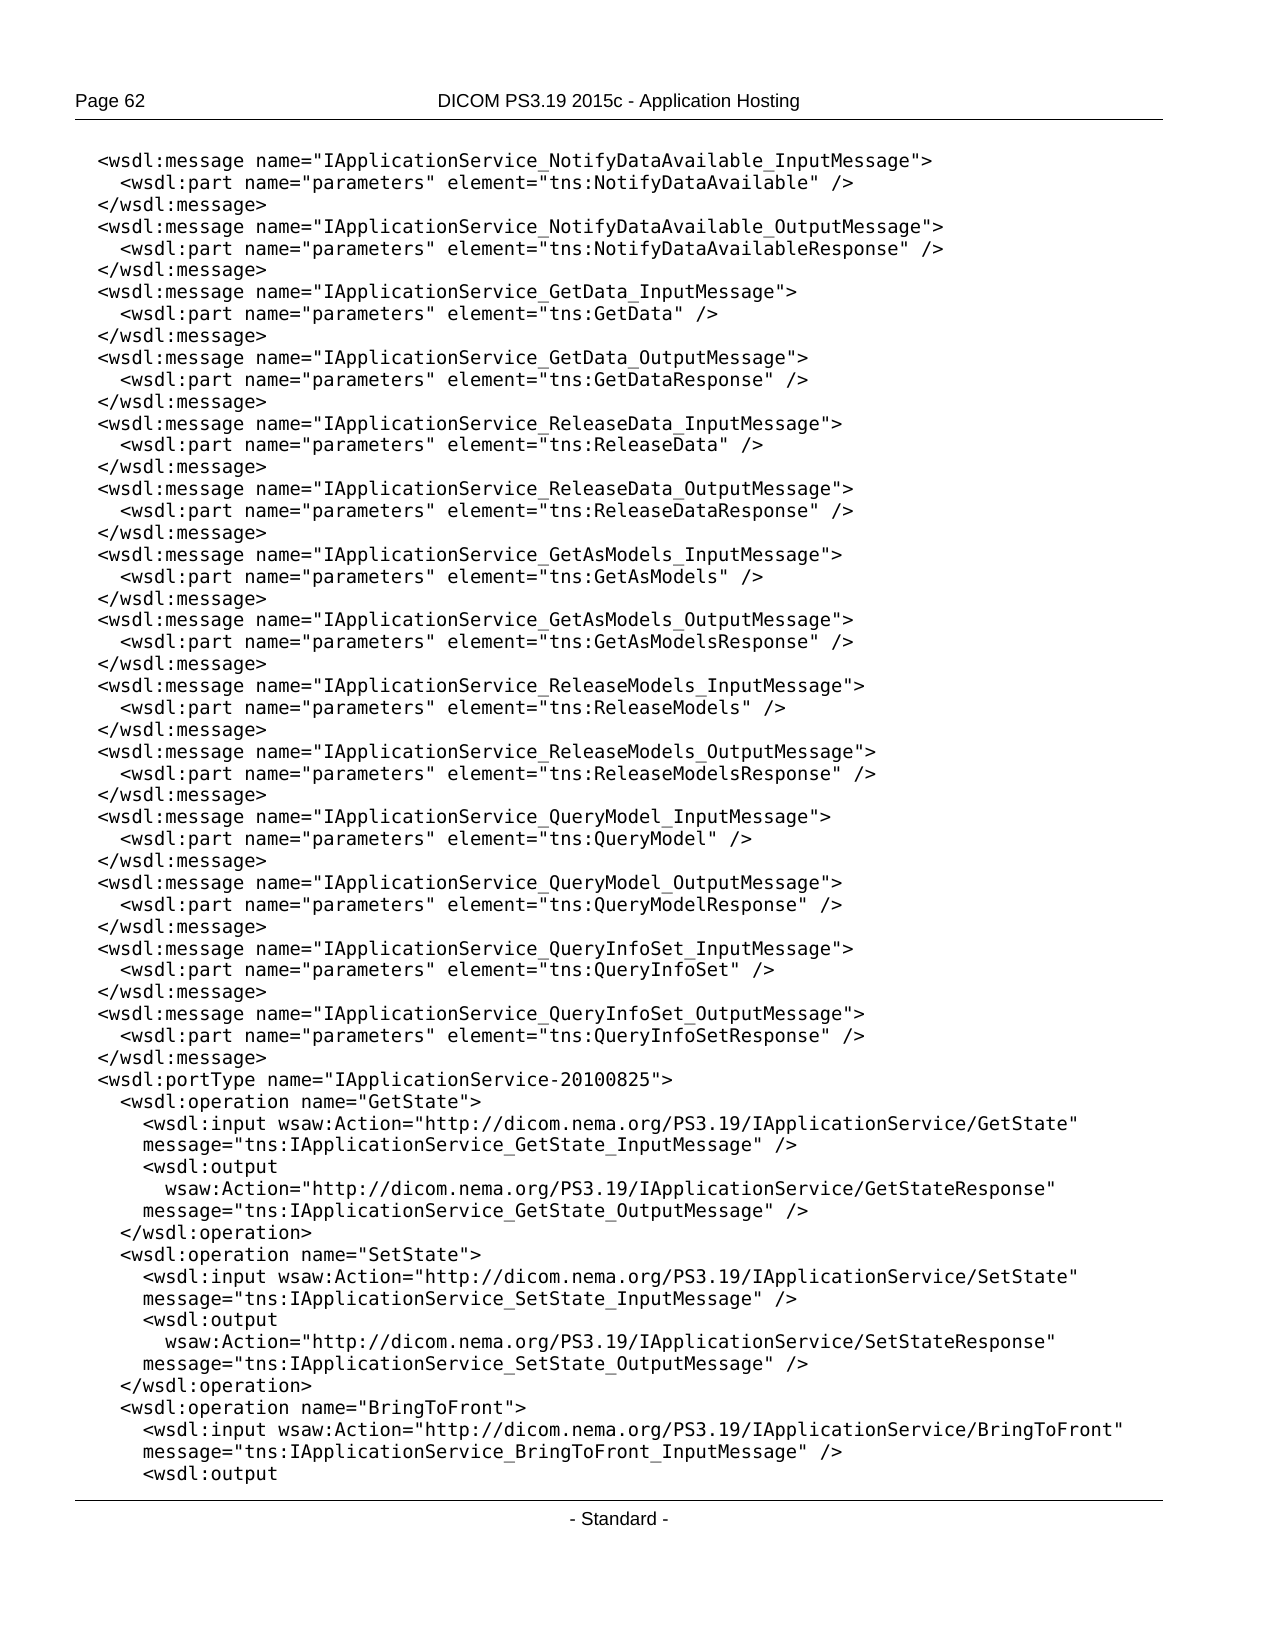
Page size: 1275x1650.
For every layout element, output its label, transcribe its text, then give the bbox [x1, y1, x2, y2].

text <wsdl:message name="IApplicationService_NotifyDataAvailable_InputMessage"> <wsdl:part name="parameters" element="tns:NotifyDataAvailable" /> </wsdl:message> <wsdl:message name="IApplicationService_NotifyDataAvailable_OutputMessage"> <wsdl:part name="parameters" element="tns:NotifyDataAvailableResponse" /> </wsdl:message> <wsdl:message name="IApplicationService_GetData_InputMessage"> <wsdl:part name="parameters" element="tns:GetData" /> </wsdl:message> <wsdl:message name="IApplicationService_GetData_OutputMessage"> <wsdl:part name="parameters" element="tns:GetDataResponse" /> </wsdl:message> <wsdl:message name="IApplicationService_ReleaseData_InputMessage"> <wsdl:part name="parameters" element="tns:ReleaseData" /> </wsdl:message> <wsdl:message name="IApplicationService_ReleaseData_OutputMessage"> <wsdl:part name="parameters" element="tns:ReleaseDataResponse" /> </wsdl:message> <wsdl:message name="IApplicationService_GetAsModels_InputMessage"> <wsdl:part name="parameters" element="tns:GetAsModels" /> </wsdl:message> <wsdl:message name="IApplicationService_GetAsModels_OutputMessage"> <wsdl:part name="parameters" element="tns:GetAsModelsResponse" /> </wsdl:message> <wsdl:message name="IApplicationService_ReleaseModels_InputMessage"> <wsdl:part name="parameters" element="tns:ReleaseModels" /> </wsdl:message> <wsdl:message name="IApplicationService_ReleaseModels_OutputMessage"> <wsdl:part name="parameters" element="tns:ReleaseModelsResponse" /> </wsdl:message> <wsdl:message name="IApplicationService_QueryModel_InputMessage"> <wsdl:part name="parameters" element="tns:QueryModel" /> </wsdl:message> <wsdl:message name="IApplicationService_QueryModel_OutputMessage"> <wsdl:part name="parameters" element="tns:QueryModelResponse" /> </wsdl:message> <wsdl:message name="IApplicationService_QueryInfoSet_InputMessage"> <wsdl:part name="parameters" element="tns:QueryInfoSet" /> </wsdl:message> <wsdl:message name="IApplicationService_QueryInfoSet_OutputMessage"> <wsdl:part name="parameters" element="tns:QueryInfoSetResponse" /> </wsdl:message> <wsdl:portType name="IApplicationService-20100825"> <wsdl:operation name="GetState"> <wsdl:input wsaw:Action="http://dicom.nema.org/PS3.19/IApplicationService/GetState" message="tns:IApplicationService_GetState_InputMessage" /> <wsdl:output wsaw:Action="http://dicom.nema.org/PS3.19/IApplicationService/GetStateResponse" message="tns:IApplicationService_GetState_OutputMessage" /> </wsdl:operation> <wsdl:operation name="SetState"> <wsdl:input wsaw:Action="http://dicom.nema.org/PS3.19/IApplicationService/SetState" message="tns:IApplicationService_SetState_InputMessage" /> <wsdl:output wsaw:Action="http://dicom.nema.org/PS3.19/IApplicationService/SetStateResponse" message="tns:IApplicationService_SetState_OutputMessage" /> </wsdl:operation> <wsdl:operation name="BringToFront"> <wsdl:input wsaw:Action="http://dicom.nema.org/PS3.19/IApplicationService/BringToFront" message="tns:IApplicationService_BringToFront_InputMessage" /> <wsdl:output [75, 150, 1162, 1484]
